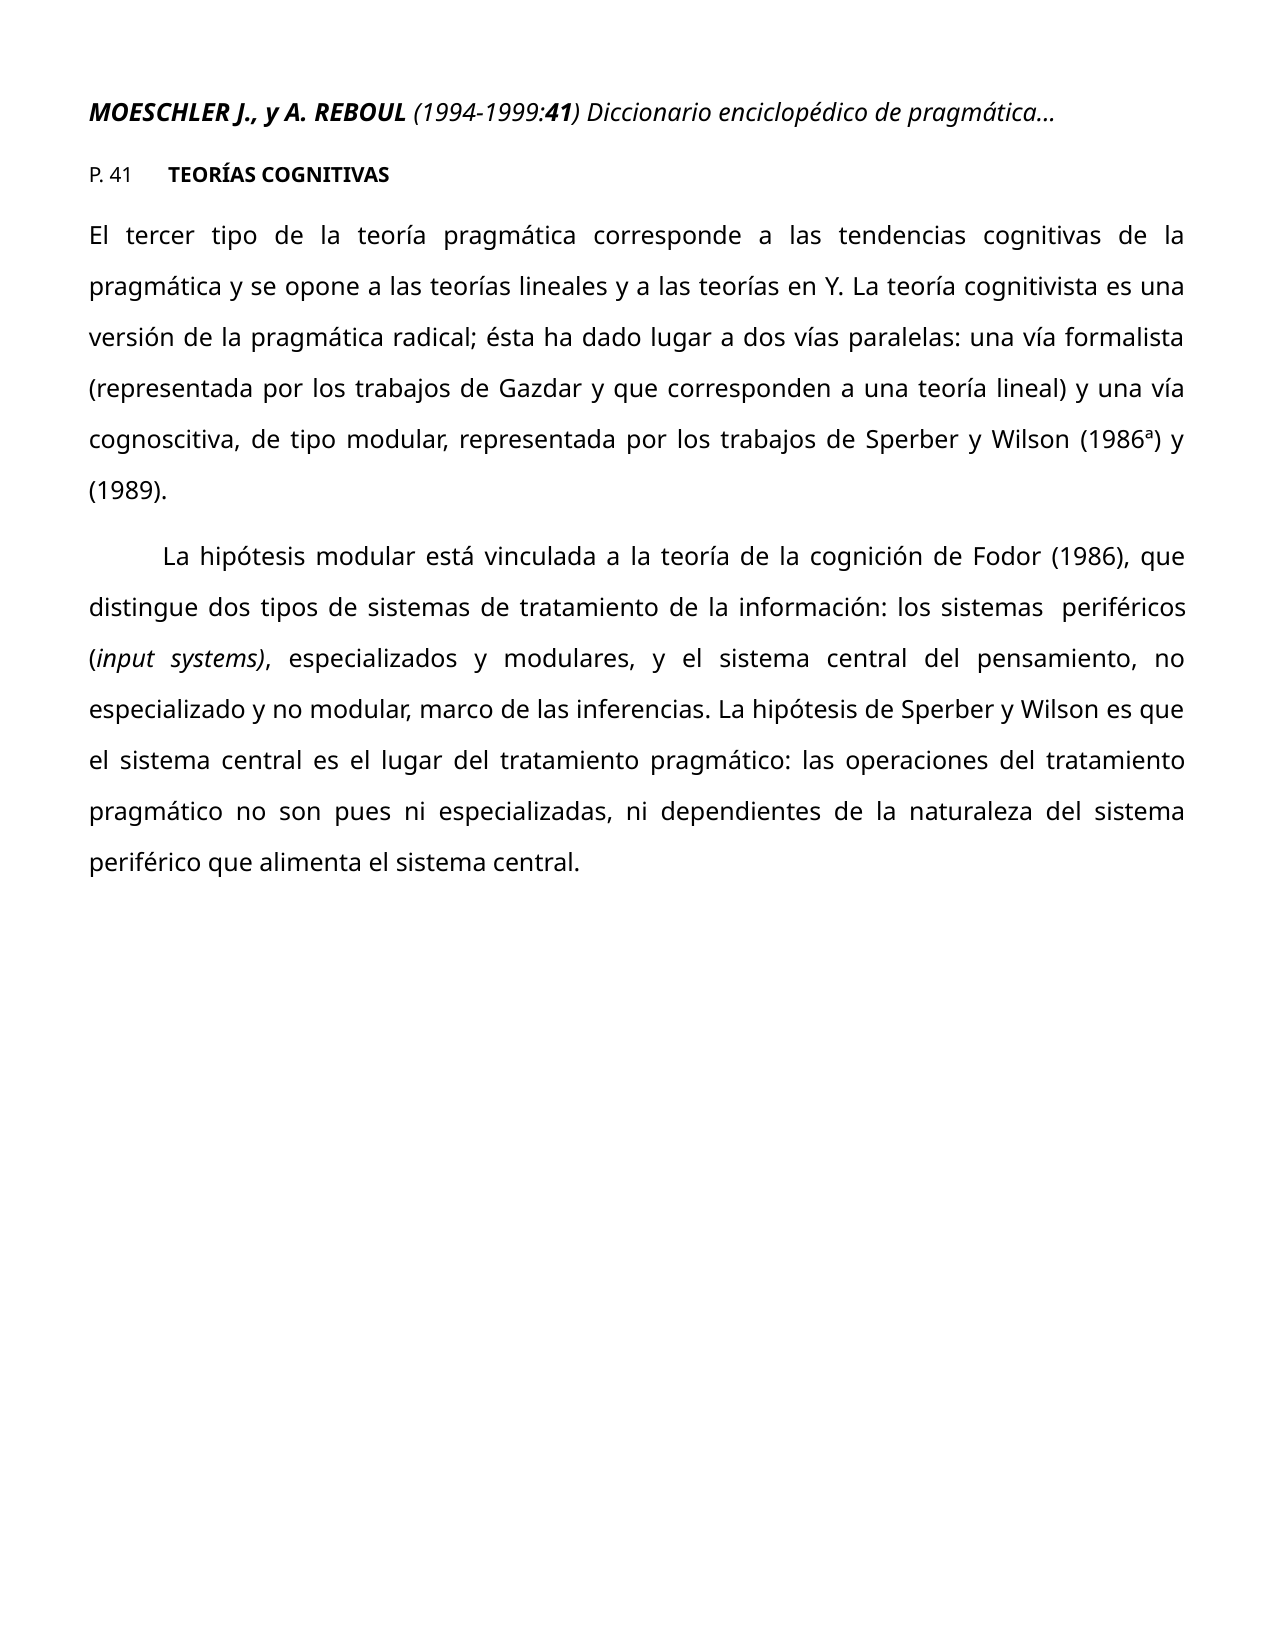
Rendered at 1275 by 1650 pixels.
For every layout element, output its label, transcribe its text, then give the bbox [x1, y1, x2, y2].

text P. 41 TEORÍAS COGNITIVAS [88, 160, 1186, 188]
text El tercer tipo de la teoría pragmática corresponde a las tendencias cognitivas de la pragmática y se opone a las teorías lineales y a las teorías en Y. La teoría cognitivista es una versión de la pragmática radical; ésta ha dado lugar a dos vías paralelas: una vía formalista (representada por los trabajos de Gazdar y que corresponden a una teoría lineal) y una vía cognoscitiva, de tipo modular, representada por los trabajos de Sperber y Wilson (1986ª) y (1989). [88, 217, 1186, 507]
text MOESCHLER J., y A. REBOUL (1994-1999:41) Diccionario enciclopédico de pragmática... [88, 94, 1186, 128]
text La hipótesis modular está vinculada a la teoría de la cognición de Fodor (1986), que distingue dos tipos de sistemas de tratamiento de la información: los sistemas periféricos (input systems), especializados y modulares, y el sistema central del pensamiento, no especializado y no modular, marco de las inferencias. La hipótesis de Sperber y Wilson es que el sistema central es el lugar del tratamiento pragmático: las operaciones del tratamiento pragmático no son pues ni especializadas, ni dependientes de la naturaleza del sistema periférico que alimenta el sistema central. [88, 538, 1186, 878]
